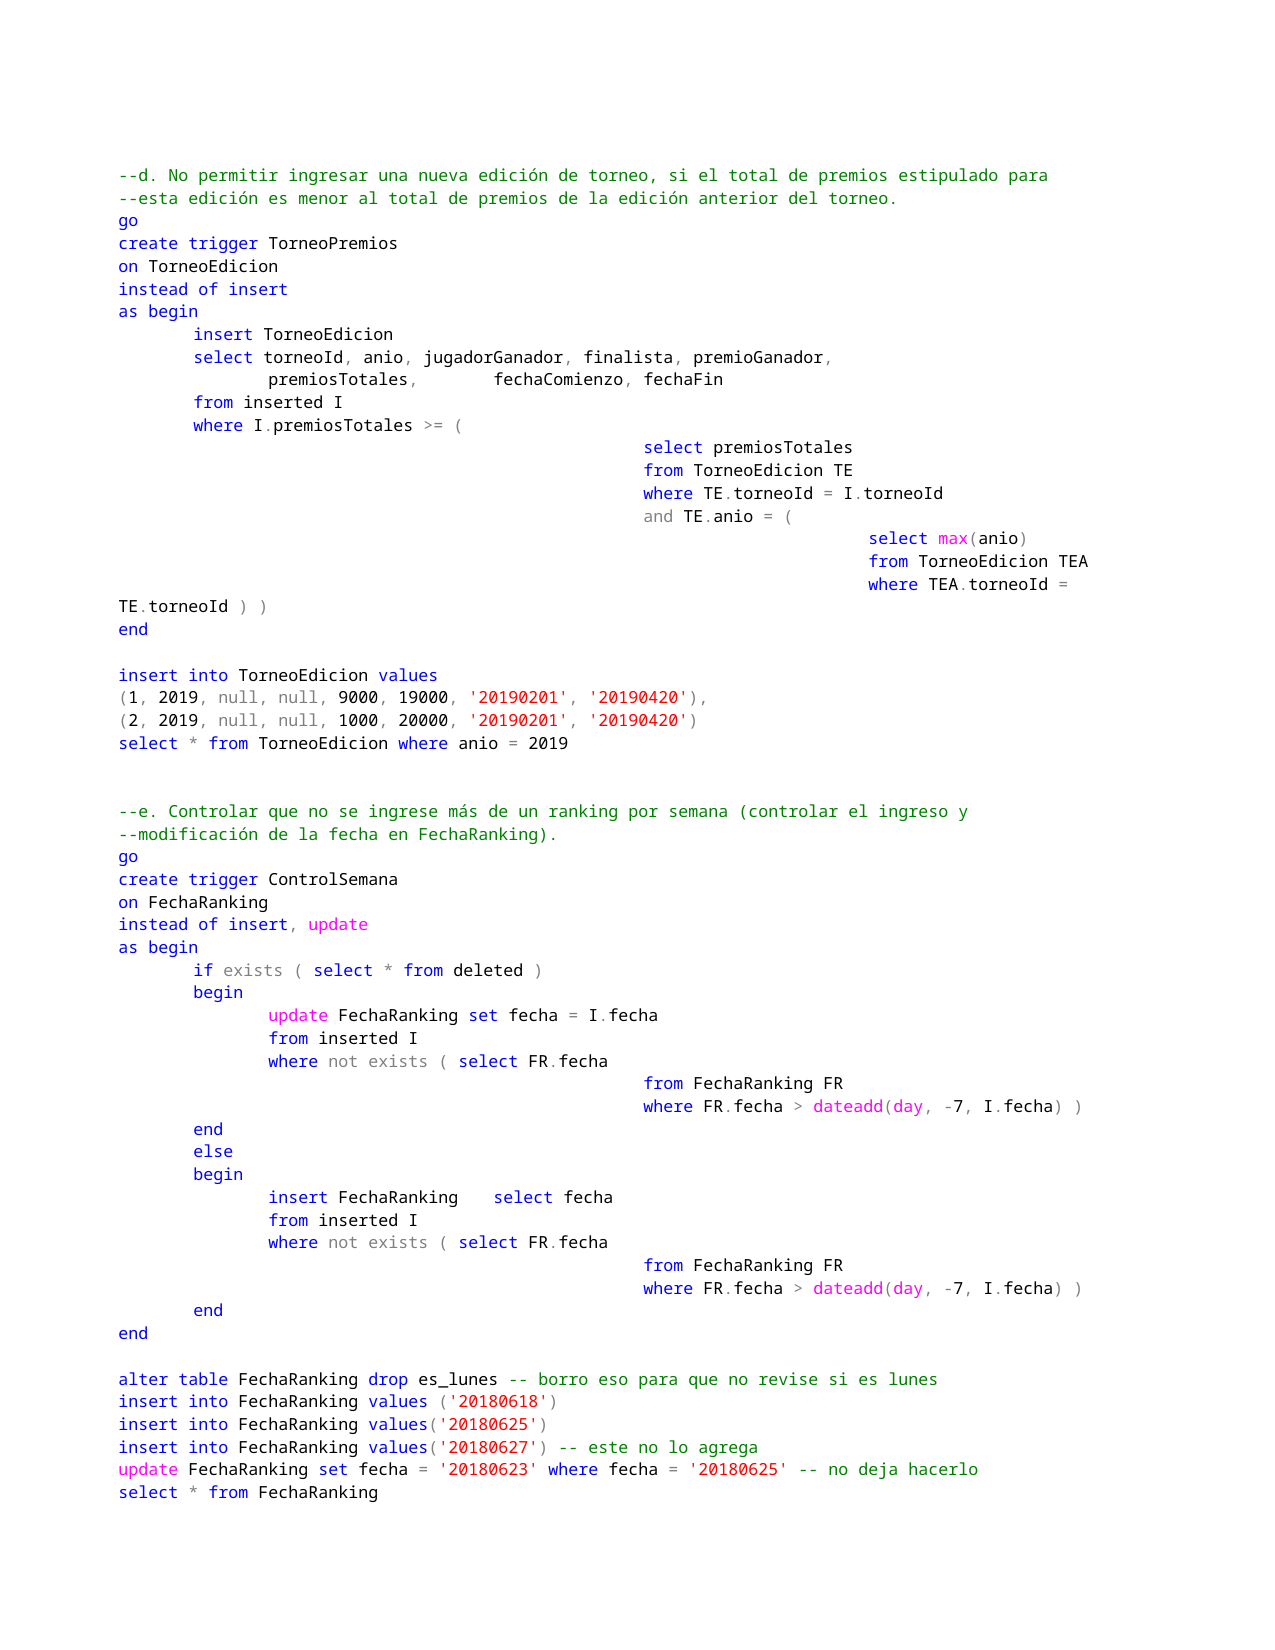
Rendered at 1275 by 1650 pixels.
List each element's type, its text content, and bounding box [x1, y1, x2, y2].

text (2, 2019, null, null, 1000, 20000, '20190201', '20190420') [118, 708, 1157, 731]
text --modificación de la fecha en FechaRanking). [118, 822, 1157, 845]
text alter table FechaRanking drop es_lunes -- borro eso para que no revise si es lunes [118, 1367, 1157, 1390]
text instead of insert [118, 277, 1157, 300]
text on FechaRanking [118, 890, 1157, 913]
text else [118, 1140, 1157, 1163]
text instead of insert, update [118, 913, 1157, 936]
text if exists ( select * from deleted ) [118, 958, 1157, 981]
text end [118, 1299, 1157, 1322]
text end [118, 618, 1157, 640]
text and TE.anio = ( [118, 504, 1157, 527]
text on TorneoEdicion [118, 254, 1157, 277]
text insert into FechaRanking values ('20180618') [118, 1390, 1157, 1412]
text --e. Controlar que no se ingrese más de un ranking por semana (controlar el ingreso y [118, 799, 1157, 822]
text go [118, 845, 1157, 867]
text end [118, 1117, 1157, 1140]
text update FechaRanking set fecha = I.fecha [118, 1004, 1157, 1026]
text end [118, 1322, 1157, 1344]
text from FechaRanking FR [118, 1253, 1157, 1276]
text from TorneoEdicion TE [118, 459, 1157, 481]
text where TEA.torneoId = TE.torneoId ) ) [118, 572, 1157, 618]
text where I.premiosTotales >= ( [118, 413, 1157, 436]
text select max(anio) [118, 527, 1157, 549]
text insert TorneoEdicion [118, 322, 1157, 345]
text insert into FechaRanking values('20180627') -- este no lo agrega [118, 1435, 1157, 1458]
text where not exists ( select FR.fecha [118, 1049, 1157, 1072]
text insert into TorneoEdicion values [118, 663, 1157, 686]
text select torneoId, anio, jugadorGanador, finalista, premioGanador, [118, 345, 1157, 368]
text where FR.fecha > dateadd(day, -7, I.fecha) ) [118, 1276, 1157, 1299]
text as begin [118, 300, 1157, 322]
text as begin [118, 936, 1157, 958]
text --esta edición es menor al total de premios de la edición anterior del torneo. [118, 186, 1157, 209]
text select premiosTotales [118, 436, 1157, 459]
text select * from TorneoEdicion where anio = 2019 [118, 731, 1157, 754]
text from inserted I [118, 1026, 1157, 1049]
text update FechaRanking set fecha = '20180623' where fecha = '20180625' -- no deja hacerlo [118, 1458, 1157, 1481]
text premiosTotales, fechaComienzo, fechaFin [118, 368, 1157, 391]
text where TE.torneoId = I.torneoId [118, 481, 1157, 504]
text from inserted I [118, 1208, 1157, 1231]
text insert into FechaRanking values('20180625') [118, 1412, 1157, 1435]
text begin [118, 981, 1157, 1004]
text from FechaRanking FR [118, 1072, 1157, 1094]
text insert FechaRanking select fecha [118, 1185, 1157, 1208]
text --d. No permitir ingresar una nueva edición de torneo, si el total de premios estipulado para [118, 163, 1157, 186]
text where FR.fecha > dateadd(day, -7, I.fecha) ) [118, 1094, 1157, 1117]
text go [118, 209, 1157, 232]
text from inserted I [118, 391, 1157, 413]
text select * from FechaRanking [118, 1481, 1157, 1503]
text create trigger TorneoPremios [118, 232, 1157, 254]
text create trigger ControlSemana [118, 867, 1157, 890]
text from TorneoEdicion TEA [118, 549, 1157, 572]
text (1, 2019, null, null, 9000, 19000, '20190201', '20190420'), [118, 686, 1157, 708]
text begin [118, 1163, 1157, 1185]
text where not exists ( select FR.fecha [118, 1231, 1157, 1253]
